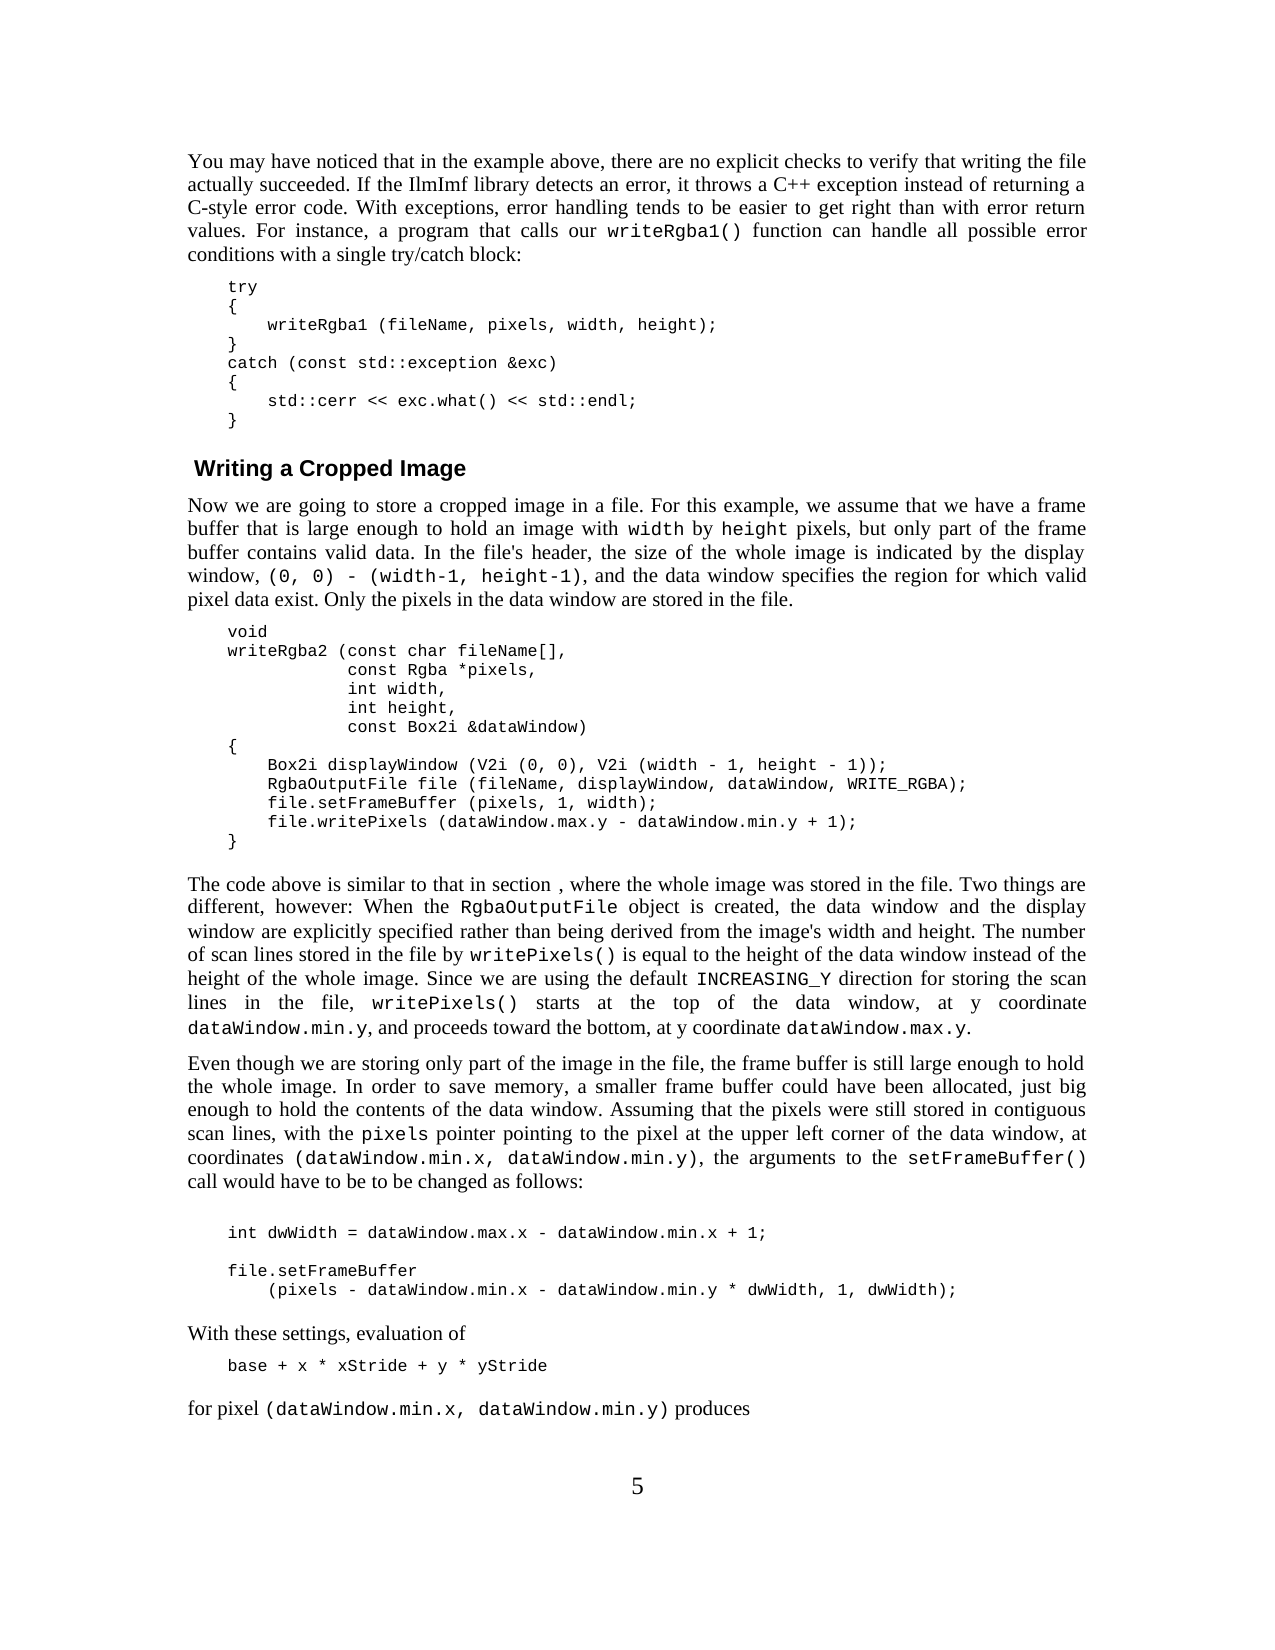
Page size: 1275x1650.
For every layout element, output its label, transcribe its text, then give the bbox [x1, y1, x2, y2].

text file.setFrameBuffer (pixels, 1, width); [187, 794, 1087, 813]
text The code above is similar to that in section 2.1, where the whole image was stored in the file. Two things are different, however: When the RgbaOutputFile object is created, the data window and the display window are explicitly specified rather than being derived from the image's width and height. The number of scan lines stored in the file by writePixels() is equal to the height of the data window instead of the height of the whole image. Since we are using the default INCREASING_Y direction for storing the scan lines in the file, writePixels() starts at the top of the data window, at y coordinate dataWindow.min.y, and proceeds toward the bottom, at y coordinate dataWindow.max.y. [187, 872, 1087, 1040]
text { [187, 374, 1087, 393]
text writeRgba2 (const char fileName[], [187, 643, 1087, 662]
text With these settings, evaluation of [187, 1321, 1087, 1344]
text RgbaOutputFile file (fileName, displayWindow, dataWindow, WRITE_RGBA); [187, 775, 1087, 794]
text file.setFrameBuffer [187, 1262, 1087, 1281]
text } [187, 412, 1087, 431]
text std::cerr << exc.what() << std::endl; [187, 393, 1087, 412]
text { [187, 298, 1087, 317]
text try [187, 279, 1087, 298]
text } [187, 832, 1087, 851]
text You may have noticed that in the example above, there are no explicit checks to verify that writing the file actually succeeded. If the IlmImf library detects an error, it throws a C++ exception instead of returning a C-style error code. With exceptions, error handling tends to be easier to get right than with error return values. For instance, a program that calls our writeRgba1() function can handle all possible error conditions with a single try/catch block: [187, 150, 1087, 266]
text file.writePixels (dataWindow.max.y - dataWindow.min.y + 1); [187, 813, 1087, 832]
text Now we are going to store a cropped image in a file. For this example, we assume that we have a frame buffer that is large enough to hold an image with width by height pixels, but only part of the frame buffer contains valid data. In the file's header, the size of the whole image is indicated by the display window, (0, 0) - (width-1, height-1), and the data window specifies the region for which valid pixel data exist. Only the pixels in the data window are stored in the file. [187, 493, 1087, 611]
text const Box2i &dataWindow) [187, 718, 1087, 737]
text const Rgba *pixels, [187, 662, 1087, 681]
text Even though we are storing only part of the image in the file, the frame buffer is still large enough to hold the whole image. In order to save memory, a smaller frame buffer could have been allocated, just big enough to hold the contents of the data window. Assuming that the pixels were still stored in contiguous scan lines, with the pixels pointer pointing to the pixel at the upper left corner of the data window, at coordinates (dataWindow.min.x, dataWindow.min.y), the arguments to the setFrameBuffer() call would have to be to be changed as follows: [187, 1052, 1087, 1193]
text (pixels - dataWindow.min.x - dataWindow.min.y * dwWidth, 1, dwWidth); [187, 1281, 1087, 1300]
text writeRgba1 (fileName, pixels, width, height); [187, 317, 1087, 336]
text void [187, 624, 1087, 643]
subtitle Writing a Cropped Image [187, 456, 1087, 481]
text int height, [187, 699, 1087, 718]
text int dwWidth = dataWindow.max.x - dataWindow.min.x + 1; [187, 1224, 1087, 1243]
text int width, [187, 681, 1087, 699]
text } [187, 336, 1087, 355]
text Box2i displayWindow (V2i (0, 0), V2i (width - 1, height - 1)); [187, 756, 1087, 775]
text { [187, 737, 1087, 756]
text catch (const std::exception &exc) [187, 355, 1087, 374]
text for pixel (dataWindow.min.x, dataWindow.min.y) produces [187, 1397, 1087, 1421]
text base + x * xStride + y * yStride [187, 1357, 1087, 1376]
